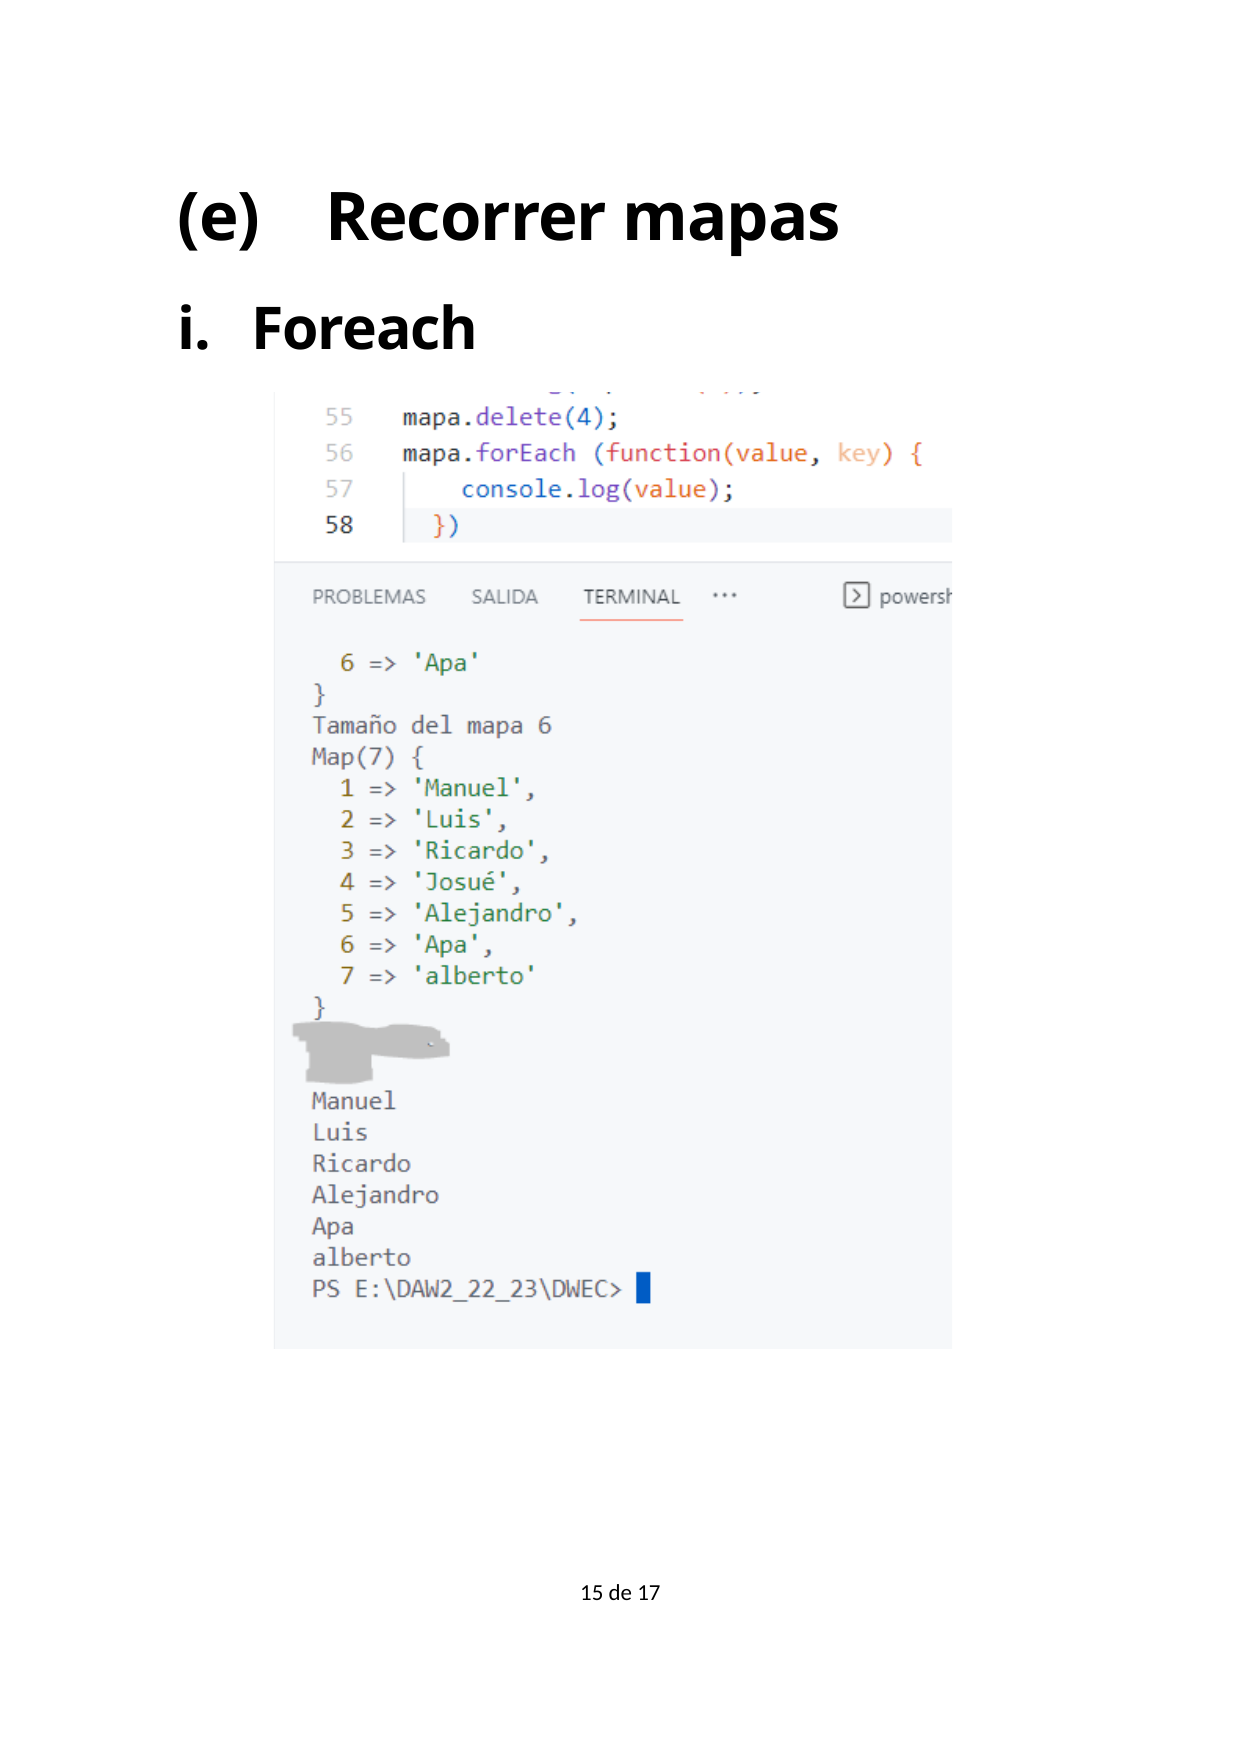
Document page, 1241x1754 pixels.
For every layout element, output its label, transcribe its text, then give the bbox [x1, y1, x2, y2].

subtitle Recorrer mapas [177, 168, 1063, 260]
subtitle Foreach [177, 287, 1063, 367]
picture [273, 392, 953, 1349]
